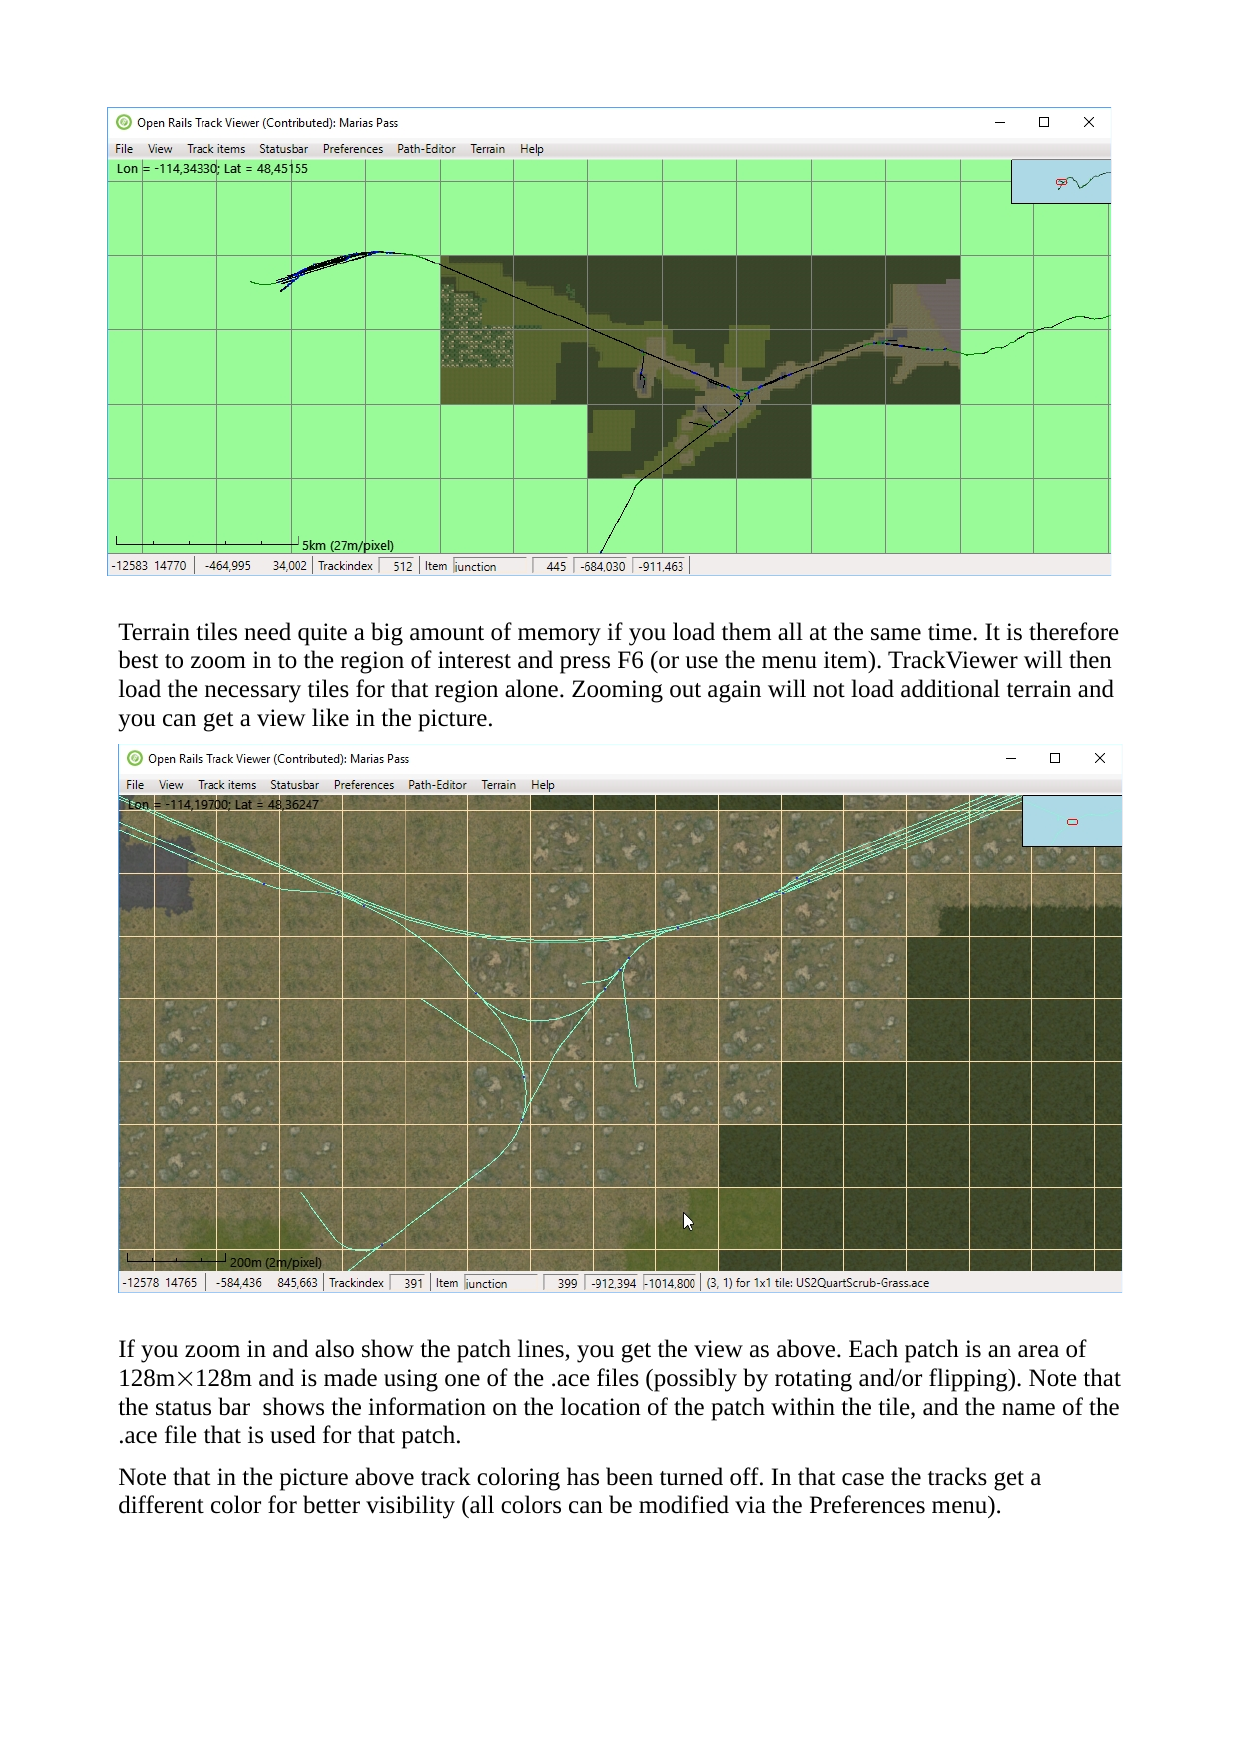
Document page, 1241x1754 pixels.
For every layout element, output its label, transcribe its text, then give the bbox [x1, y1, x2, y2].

picture [107, 107, 1112, 576]
text Note that in the picture above track coloring has been turned off. In that case the tracks get a different color for better visibility (all colors can be modified via the Preferences menu). [118, 1462, 1122, 1519]
text If you zoom in and also show the patch lines, you get the view as above. Each patch is an area of 128m128m and is made using one of the .ace files (possibly by rotating and/or flipping). Note that the status bar shows the information on the location of the patch within the tile, and the name of the .ace file that is used for that patch. [118, 1334, 1122, 1449]
text Terrain tiles need quite a big amount of memory if you load them all at the same time. It is therefore best to zoom in to the region of interest and press F6 (or use the menu item). TrackViewer will then load the necessary tiles for that region alone. Zooming out again will not load additional terrain and you can get a view like in the picture. [118, 617, 1122, 732]
picture [118, 744, 1123, 1293]
